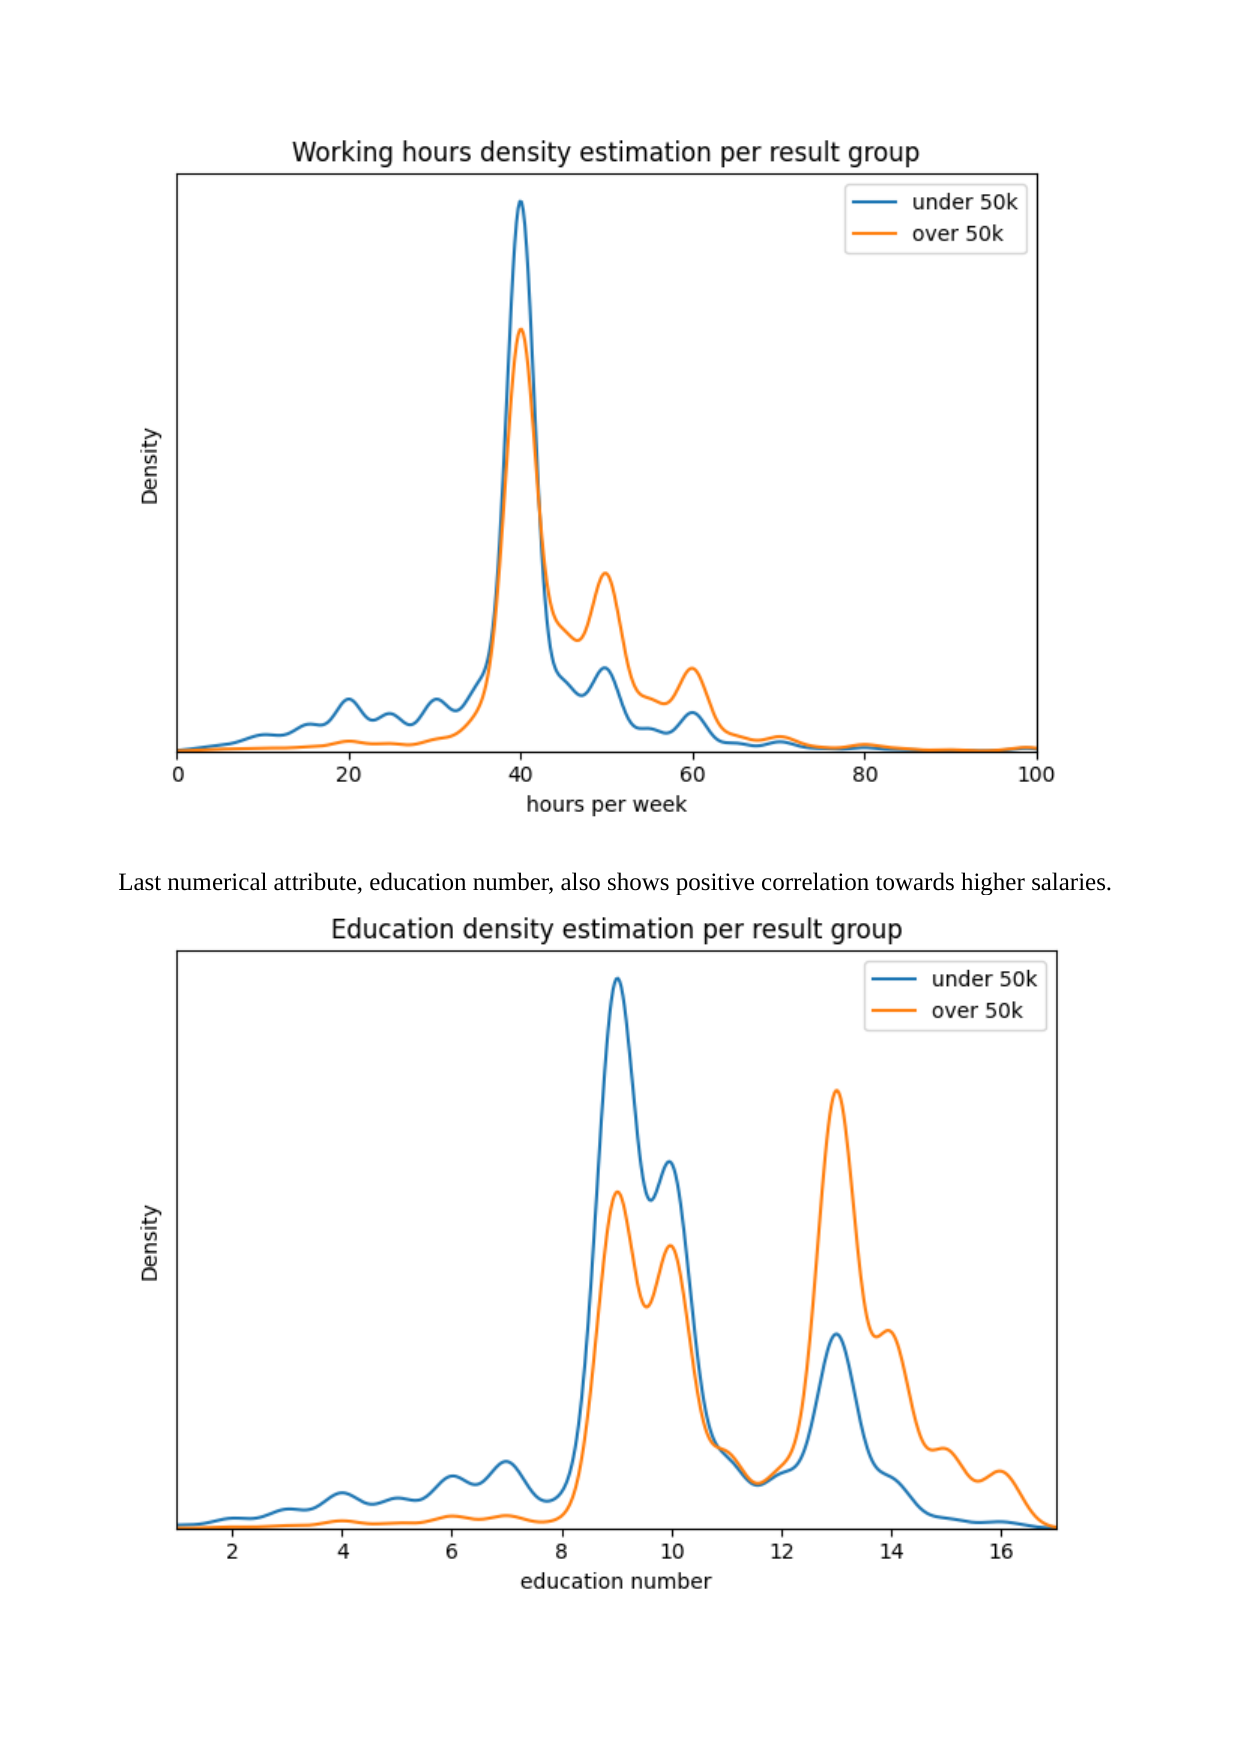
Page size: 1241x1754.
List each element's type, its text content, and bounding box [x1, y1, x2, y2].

picture [118, 118, 1079, 839]
text Last numerical attribute, education number, also shows positive correlation towards higher salaries. [118, 867, 1122, 896]
picture [118, 895, 1079, 1616]
